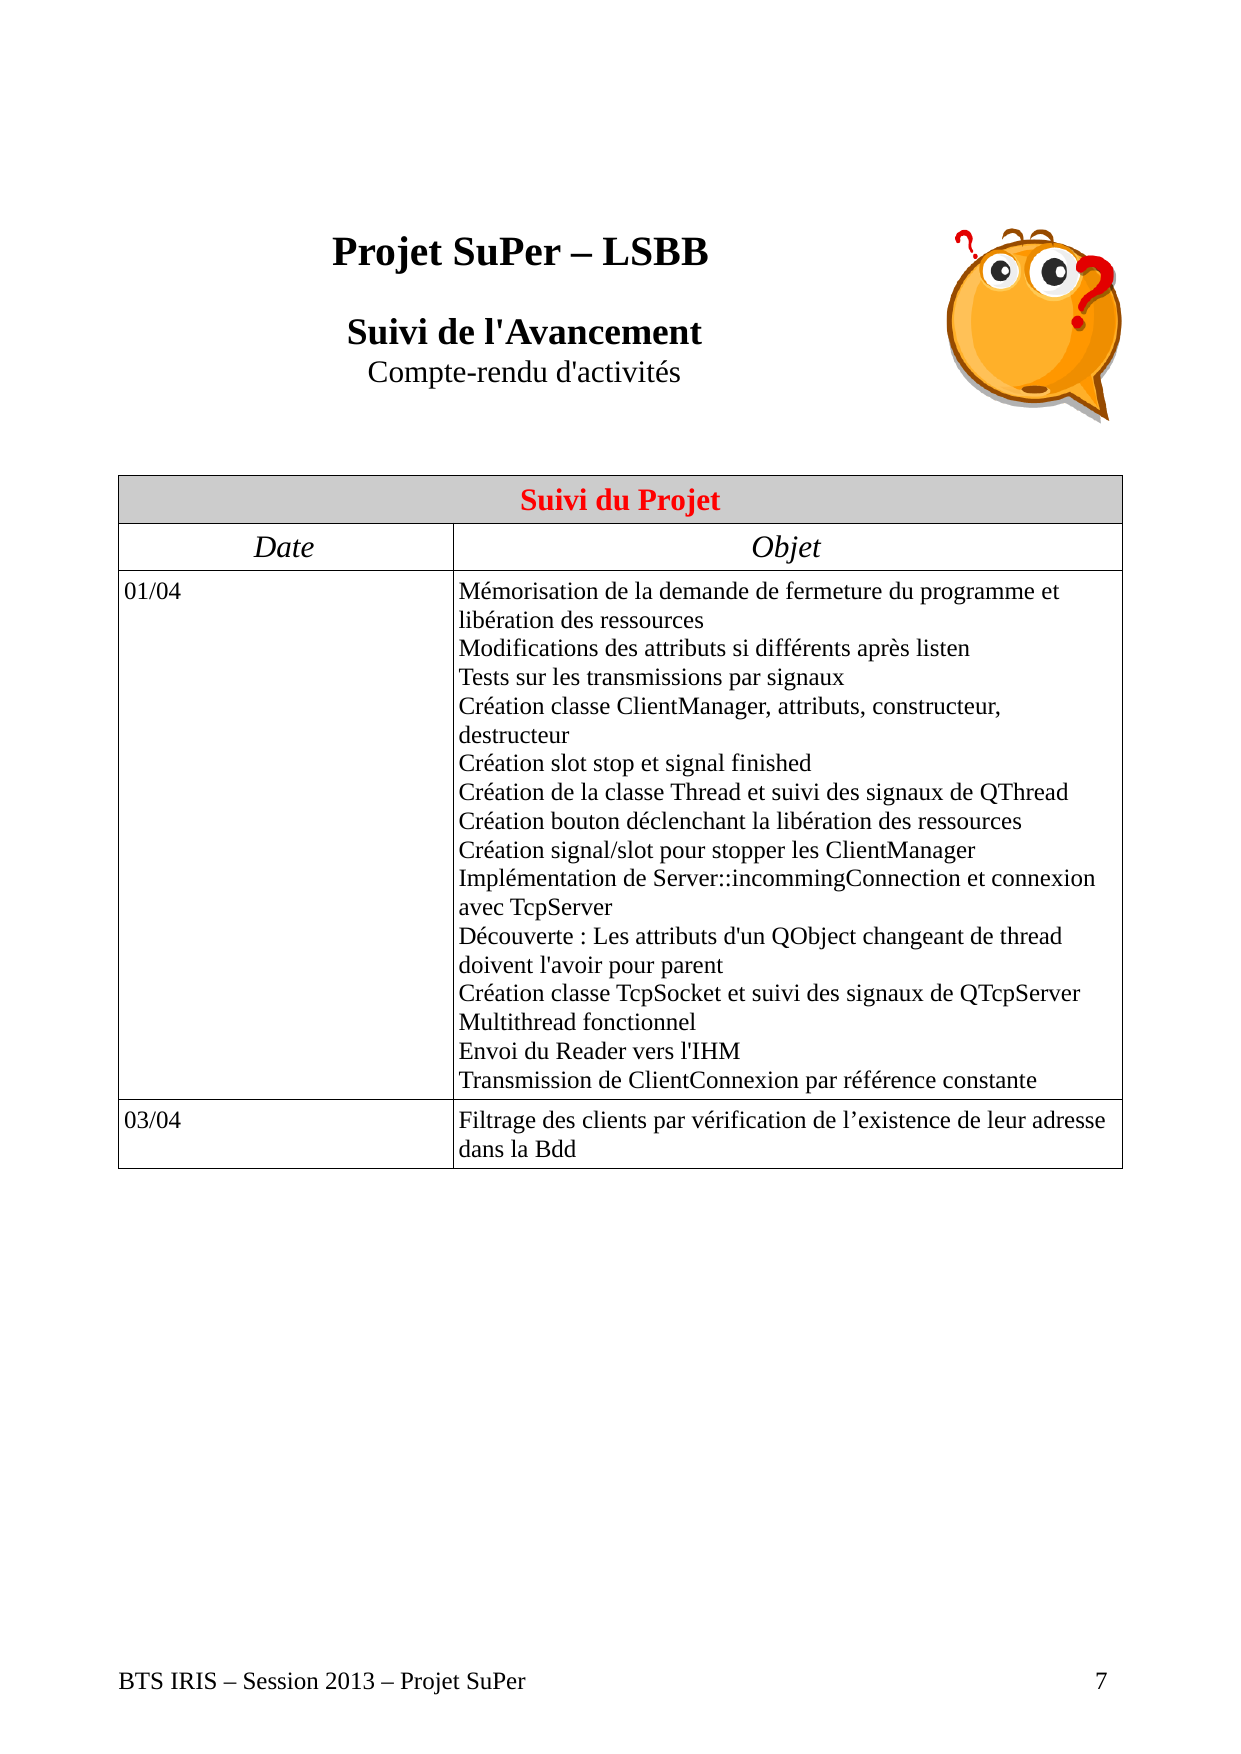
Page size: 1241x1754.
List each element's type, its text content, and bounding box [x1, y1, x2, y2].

table_header Suivi du Projet [119, 476, 1122, 523]
text Suivi de l'Avancement [118, 310, 930, 353]
table_cell Filtrage des clients par vérification de l’existence de leur adresse dans la Bdd [454, 1100, 1122, 1168]
table_cell 01/04 [119, 571, 453, 1099]
table_cell Date [119, 524, 453, 570]
table_cell Mémorisation de la demande de fermeture du programme et libération des ressources Modifications des attributs si différents après listen Tests sur les transmissions par signaux Création classe ClientManager, attributs, constructeur, destructeur Création slot stop et signal finished Création de la classe Thread et suivi des signaux de QThread Création bouton déclenchant la libération des ressources Création signal/slot pour stopper les ClientManager Implémentation de Server::incommingConnection et connexion avec TcpServer Découverte : Les attributs d'un QObject changeant de thread doivent l'avoir pour parent Création classe TcpSocket et suivi des signaux de QTcpServer Multithread fonctionnel Envoi du Reader vers l'IHM Transmission de ClientConnexion par référence constante [454, 571, 1122, 1099]
text Compte-rendu d'activités [118, 353, 930, 389]
table_cell 03/04 [119, 1100, 453, 1168]
picture [930, 226, 1127, 424]
table_cell Objet [454, 524, 1122, 570]
text Projet SuPer – LSBB [118, 226, 930, 274]
